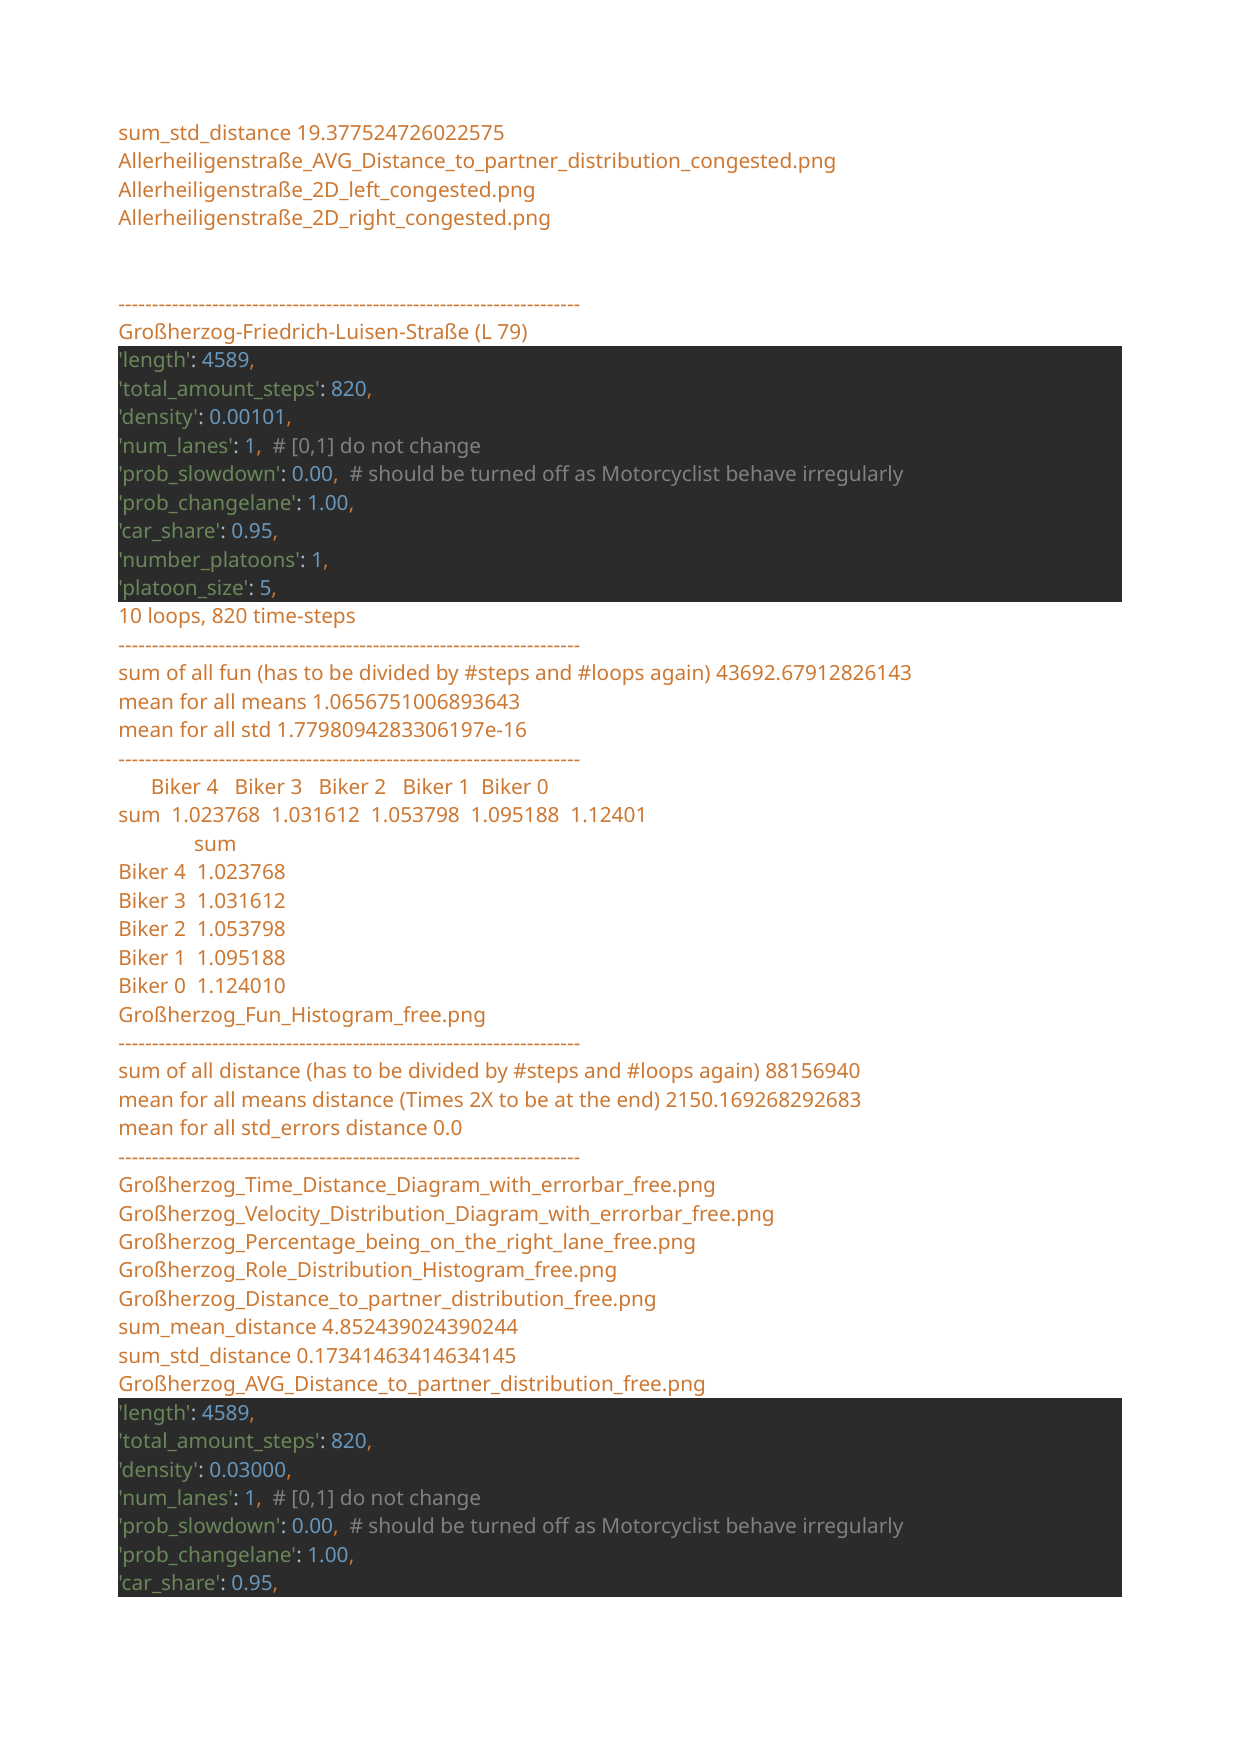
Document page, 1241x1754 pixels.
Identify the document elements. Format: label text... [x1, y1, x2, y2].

text sum_std_distance 0.17341463414634145 [118, 1341, 1122, 1369]
text Allerheiligenstraße_AVG_Distance_to_partner_distribution_congested.png [118, 147, 1122, 175]
text Großherzog_Distance_to_partner_distribution_free.png [118, 1284, 1122, 1312]
text Großherzog_AVG_Distance_to_partner_distribution_free.png [118, 1369, 1122, 1398]
text sum of all distance (has to be divided by #steps and #loops again) 88156940 [118, 1057, 1122, 1085]
text Großherzog_Fun_Histogram_free.png [118, 1000, 1122, 1028]
text sum_mean_distance 4.852439024390244 [118, 1312, 1122, 1341]
text Biker 1 1.095188 [118, 943, 1122, 971]
text Biker 3 1.031612 [118, 886, 1122, 914]
text sum_std_distance 19.377524726022575 [118, 118, 1122, 147]
text Biker 4 Biker 3 Biker 2 Biker 1 Biker 0 [118, 772, 1122, 801]
text Großherzog_Percentage_being_on_the_right_lane_free.png [118, 1227, 1122, 1256]
text --------------------------------------------------------------------- [118, 1142, 1122, 1170]
text Großherzog_Velocity_Distribution_Diagram_with_errorbar_free.png [118, 1199, 1122, 1227]
text mean for all means distance (Times 2X to be at the end) 2150.169268292683 [118, 1085, 1122, 1113]
text Biker 0 1.124010 [118, 971, 1122, 1000]
text Biker 2 1.053798 [118, 914, 1122, 943]
text mean for all means 1.0656751006893643 [118, 687, 1122, 715]
text sum of all fun (has to be divided by #steps and #loops again) 43692.67912826143 [118, 658, 1122, 687]
text --------------------------------------------------------------------- [118, 630, 1122, 658]
text Allerheiligenstraße_2D_right_congested.png [118, 203, 1122, 232]
text 10 loops, 820 time-steps [118, 602, 1122, 630]
text 'length': 4589, 'total_amount_steps': 820, 'density': 0.00101, 'num_lanes': 1, # [0,1] do not change 'prob_slowdown': 0.00, # should be turned off as Motorcyclist behave irregularly 'prob_changelane': 1.00, 'car_share': 0.95, 'number_platoons': 1, 'platoon_size': 5, [118, 346, 1122, 602]
text Allerheiligenstraße_2D_left_congested.png [118, 175, 1122, 203]
text Großherzog_Time_Distance_Diagram_with_errorbar_free.png [118, 1170, 1122, 1199]
text --------------------------------------------------------------------- [118, 1028, 1122, 1057]
text Großherzog_Role_Distribution_Histogram_free.png [118, 1256, 1122, 1284]
text Biker 4 1.023768 [118, 857, 1122, 886]
text mean for all std_errors distance 0.0 [118, 1113, 1122, 1142]
text 'length': 4589, 'total_amount_steps': 820, 'density': 0.03000, 'num_lanes': 1, # [0,1] do not change 'prob_slowdown': 0.00, # should be turned off as Motorcyclist behave irregularly 'prob_changelane': 1.00, 'car_share': 0.95, [118, 1398, 1122, 1597]
text sum [118, 829, 1122, 857]
text --------------------------------------------------------------------- [118, 289, 1122, 317]
text --------------------------------------------------------------------- [118, 744, 1122, 772]
text sum 1.023768 1.031612 1.053798 1.095188 1.12401 [118, 801, 1122, 829]
text Großherzog-Friedrich-Luisen-Straße (L 79) [118, 317, 1122, 346]
text mean for all std 1.7798094283306197e-16 [118, 715, 1122, 744]
